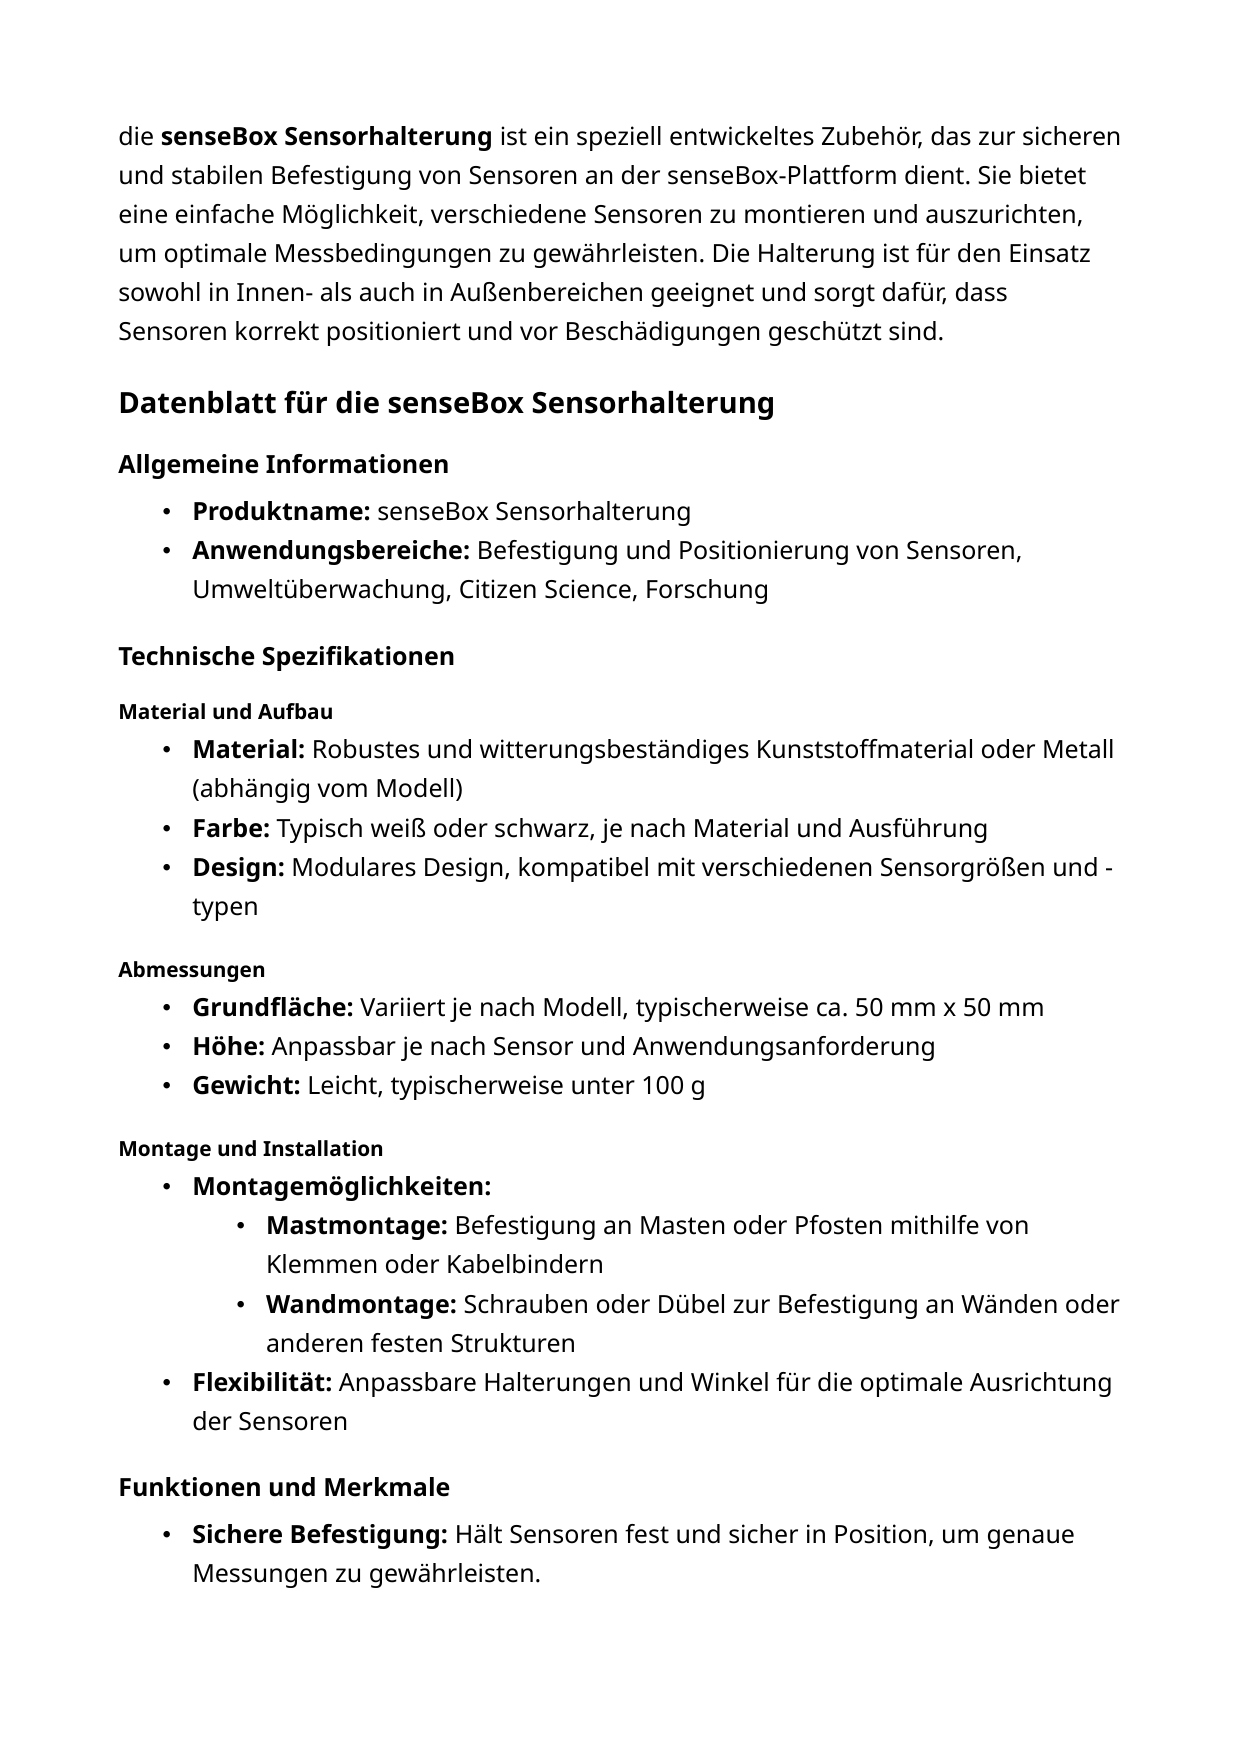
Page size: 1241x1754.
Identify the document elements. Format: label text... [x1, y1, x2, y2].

subtitle Abmessungen [118, 955, 1122, 983]
list Farbe: Typisch weiß oder schwarz, je nach Material und Ausführung [162, 810, 1122, 844]
list Gewicht: Leicht, typischerweise unter 100 g [162, 1068, 1122, 1102]
list Mastmontage: Befestigung an Masten oder Pfosten mithilfe von Klemmen oder Kabelbindern [236, 1208, 1122, 1281]
list Material: Robustes und witterungsbeständiges Kunststoffmaterial oder Metall (abhängig vom Modell) [162, 732, 1122, 805]
list Montagemöglichkeiten: [162, 1169, 1122, 1203]
subtitle Allgemeine Informationen [118, 447, 1122, 481]
subtitle Montage und Installation [118, 1134, 1122, 1162]
list Sichere Befestigung: Hält Sensoren fest und sicher in Position, um genaue Messungen zu gewährleisten. [162, 1517, 1122, 1590]
list Grundfläche: Variiert je nach Modell, typischerweise ca. 50 mm x 50 mm [162, 989, 1122, 1023]
list Wandmontage: Schrauben oder Dübel zur Befestigung an Wänden oder anderen festen Strukturen [236, 1286, 1122, 1359]
list Produktname: senseBox Sensorhalterung [162, 493, 1122, 528]
subtitle Technische Spezifikationen [118, 638, 1122, 672]
subtitle Material und Aufbau [118, 697, 1122, 726]
list Höhe: Anpassbar je nach Sensor und Anwendungsanforderung [162, 1029, 1122, 1063]
list Design: Modulares Design, kompatibel mit verschiedenen Sensorgrößen und -typen [162, 849, 1122, 923]
subtitle Datenblatt für die senseBox Sensorhalterung [118, 382, 1122, 422]
subtitle Funktionen und Merkmale [118, 1470, 1122, 1504]
list Anwendungsbereiche: Befestigung und Positionierung von Sensoren, Umweltüberwachung, Citizen Science, Forschung [162, 533, 1122, 606]
text die senseBox Sensorhalterung ist ein speziell entwickeltes Zubehör, das zur sicheren und stabilen Befestigung von Sensoren an der senseBox-Plattform dient. Sie bietet eine einfache Möglichkeit, verschiedene Sensoren zu montieren und auszurichten, um optimale Messbedingungen zu gewährleisten. Die Halterung ist für den Einsatz sowohl in Innen- als auch in Außenbereichen geeignet und sorgt dafür, dass Sensoren korrekt positioniert und vor Beschädigungen geschützt sind. [118, 118, 1122, 348]
list Flexibilität: Anpassbare Halterungen und Winkel für die optimale Ausrichtung der Sensoren [162, 1364, 1122, 1438]
